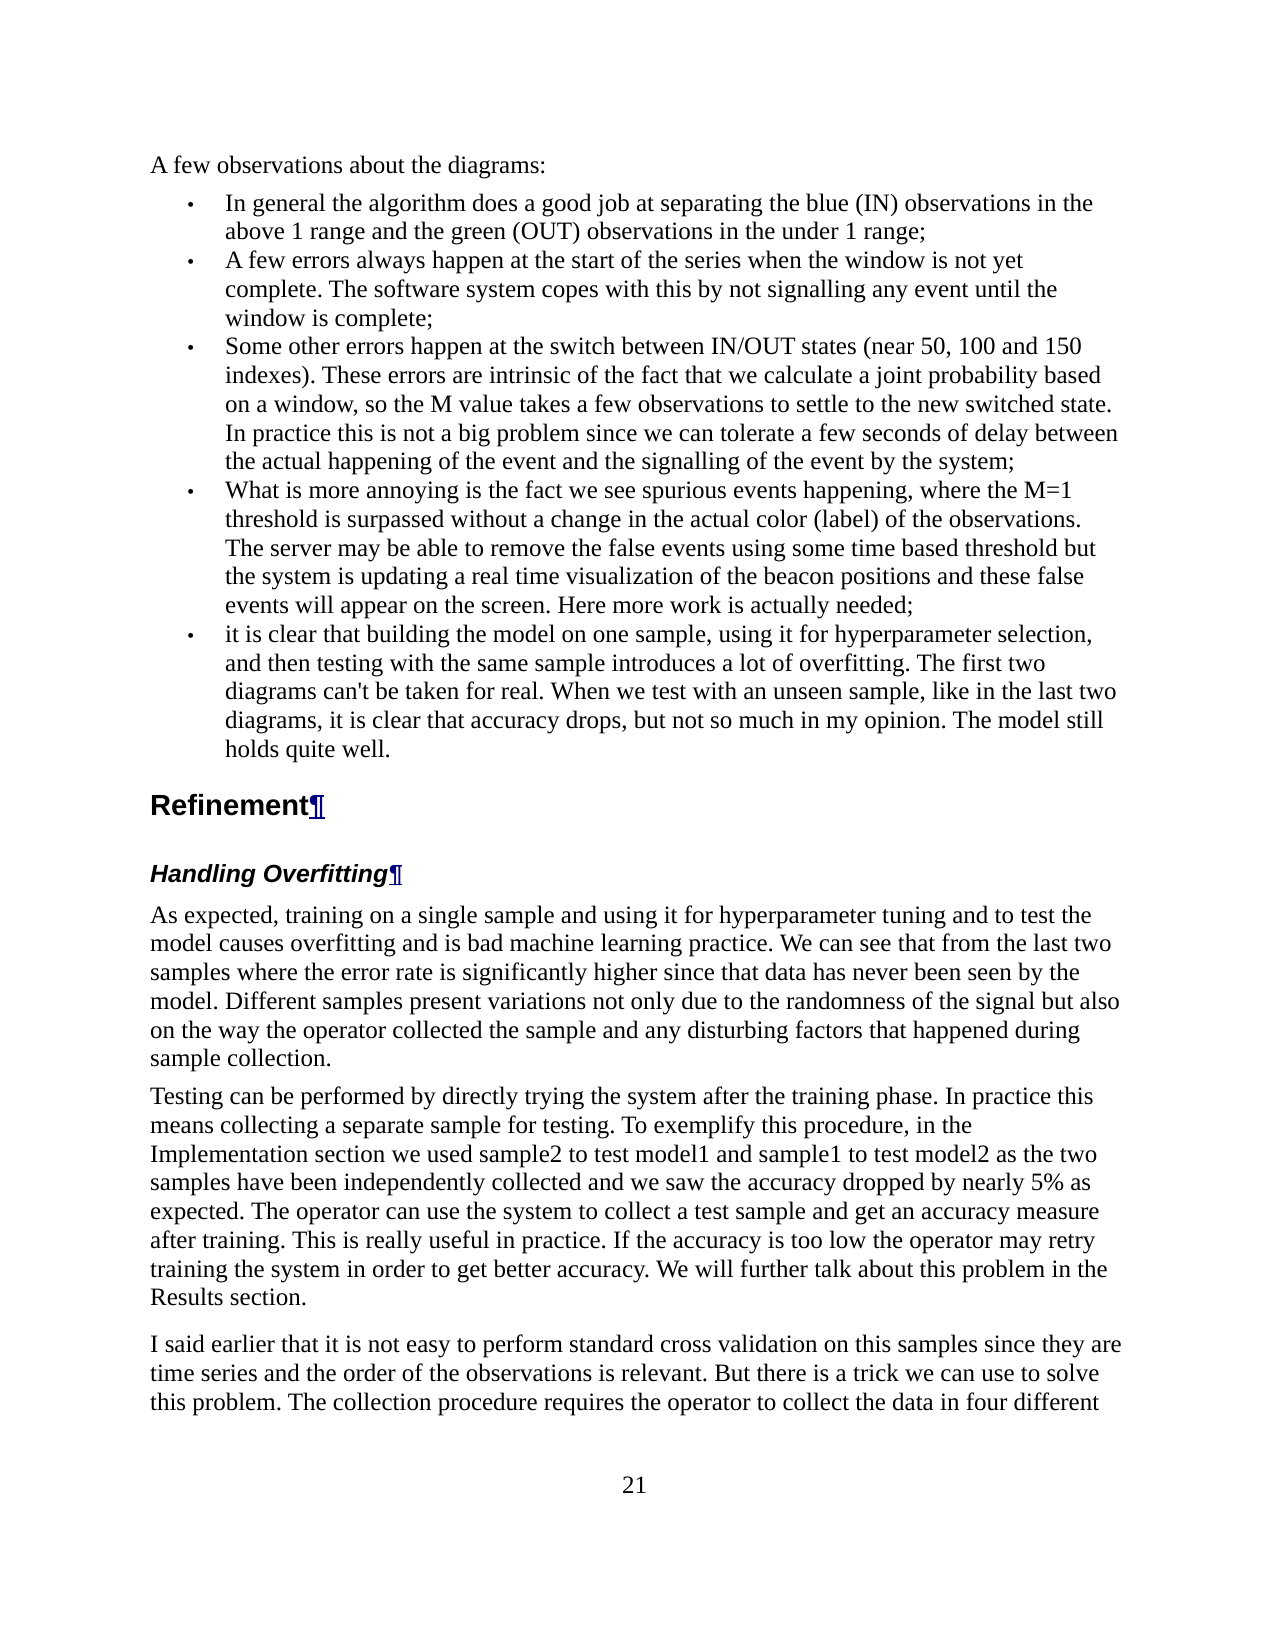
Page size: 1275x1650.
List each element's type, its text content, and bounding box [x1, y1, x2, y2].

subtitle Refinement¶ [150, 788, 1125, 821]
list In general the algorithm does a good job at separating the blue (IN) observations in the above 1 range and the green (OUT) observations in the under 1 range; [187, 188, 1125, 245]
list Some other errors happen at the switch between IN/OUT states (near 50, 100 and 150 indexes). These errors are intrinsic of the fact that we calculate a joint probability based on a window, so the M value takes a few observations to settle to the new switched state. In practice this is not a big problem since we can tolerate a few seconds of delay between the actual happening of the event and the signalling of the event by the system; [187, 331, 1125, 475]
list A few errors always happen at the start of the series when the window is not yet complete. The software system copes with this by not signalling any event until the window is complete; [187, 245, 1125, 331]
list it is clear that building the model on one sample, using it for hyperparameter selection, and then testing with the same sample introduces a lot of overfitting. The first two diagrams can't be taken for real. When we test with an unseen sample, like in the last two diagrams, it is clear that accuracy drops, but not so much in my opinion. The model still holds quite well. [187, 619, 1125, 763]
list What is more annoying is the fact we see spurious events happening, where the M=1 threshold is surpassed without a change in the actual color (label) of the observations. The server may be able to remove the false events using some time based threshold but the system is updating a real time visualization of the beacon positions and these false events will appear on the screen. Here more work is actually needed; [187, 475, 1125, 619]
text I said earlier that it is not easy to perform standard cross validation on this samples since they are time series and the order of the observations is relevant. But there is a trick we can use to solve this problem. The collection procedure requires the operator to collect the data in four different [150, 1329, 1125, 1415]
text Testing can be performed by directly trying the system after the training phase. In practice this means collecting a separate sample for testing. To exemplify this procedure, in the Implementation section we used sample2 to test model1 and sample1 to test model2 as the two samples have been independently collected and we saw the accuracy dropped by nearly 5% as expected. The operator can use the system to collect a test sample and get an accuracy measure after training. This is really useful in practice. If the accuracy is too low the operator may retry training the system in order to get better accuracy. We will further talk about this problem in the Results section. [150, 1081, 1125, 1311]
subtitle Handling Overfitting¶ [150, 859, 1125, 887]
text As expected, training on a single sample and using it for hyperparameter tuning and to test the model causes overfitting and is bad machine learning practice. We can see that from the last two samples where the error rate is significantly higher since that data has never been seen by the model. Different samples present variations not only due to the randomness of the signal but also on the way the operator collected the sample and any disturbing factors that happened during sample collection. [150, 900, 1125, 1072]
text A few observations about the diagrams: [150, 150, 1125, 179]
